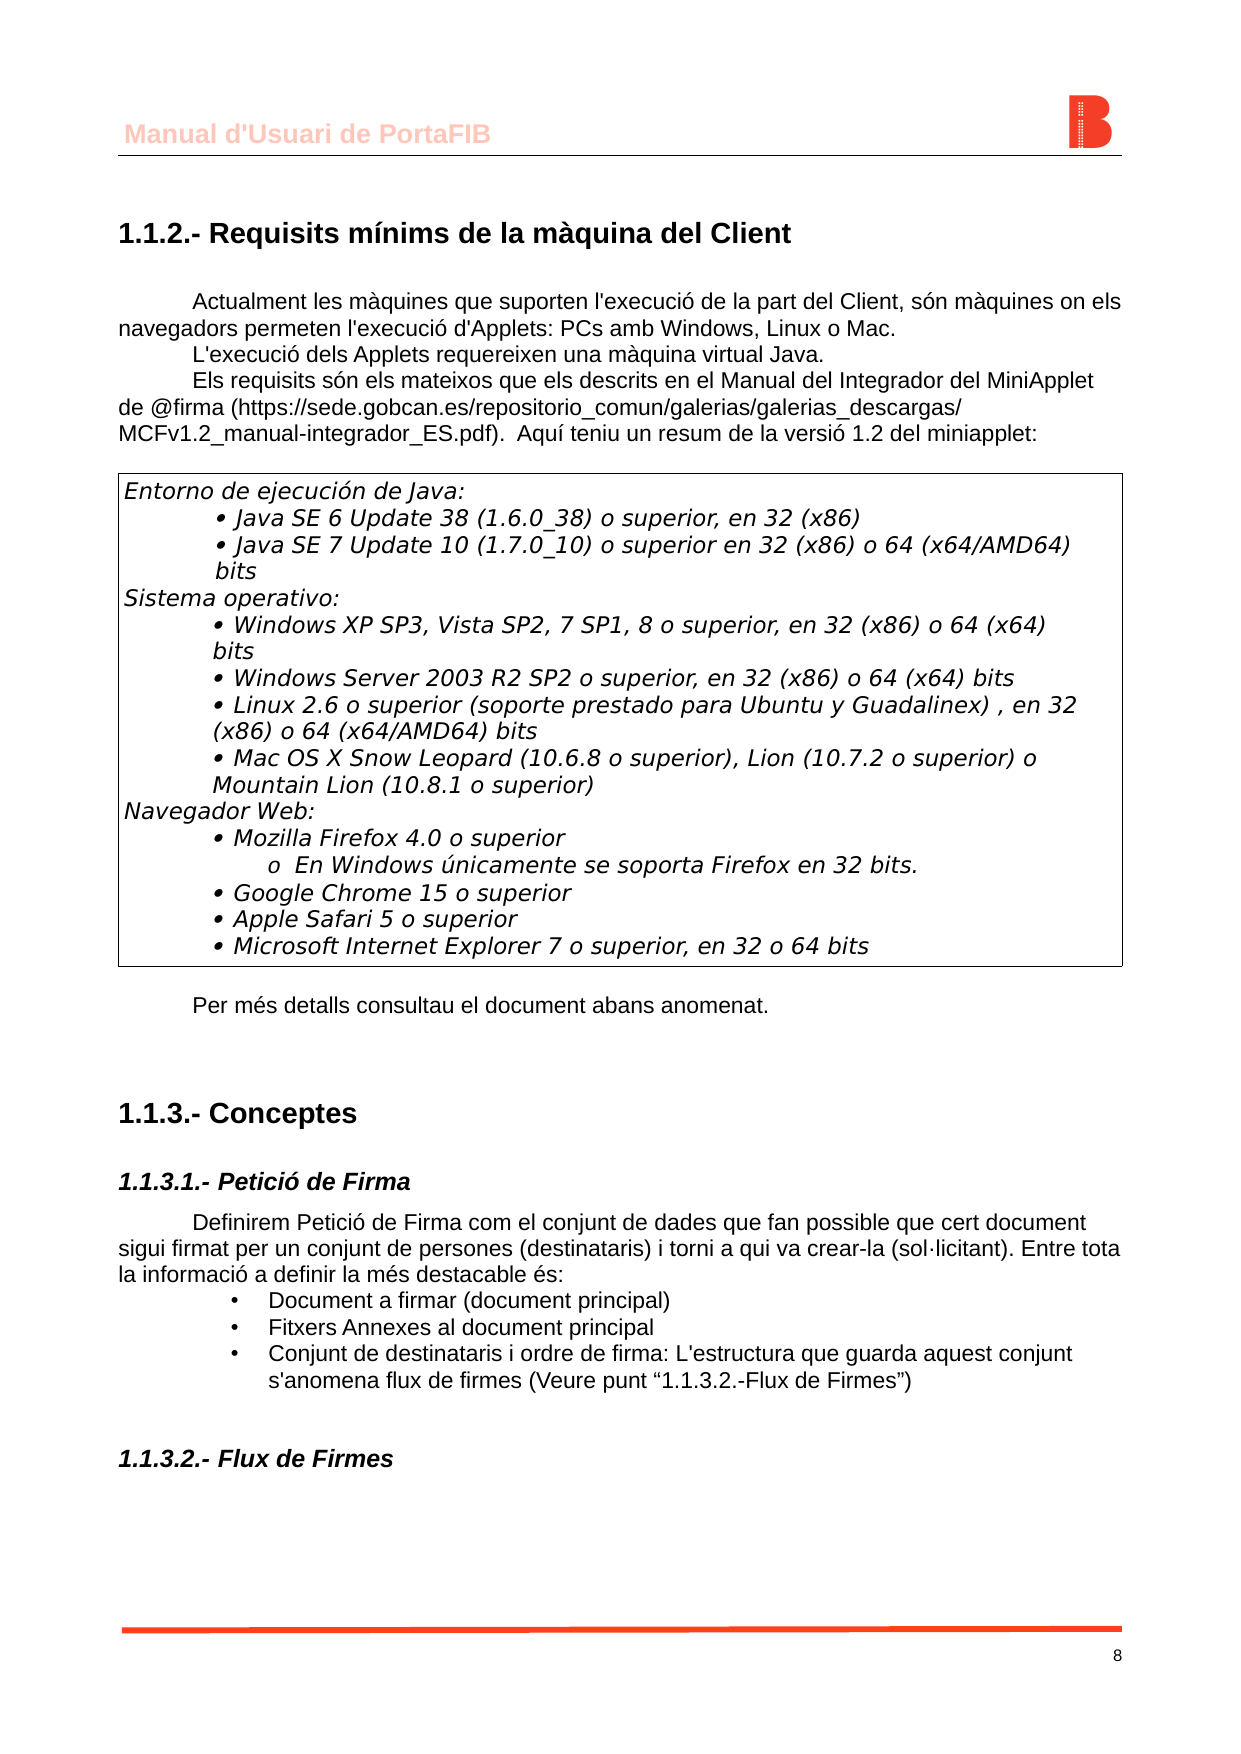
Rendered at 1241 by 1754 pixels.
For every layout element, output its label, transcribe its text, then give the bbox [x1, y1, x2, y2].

table_header Entorno de ejecución de Java: · Java SE 6 Update 38 (1.6.0_38) o superior, en 32 (x86) · Java SE 7 Update 10 (1.7.0_10) o superior en 32 (x86) o 64 (x64/AMD64) bits Sistema operativo: · Windows XP SP3, Vista SP2, 7 SP1, 8 o superior, en 32 (x86) o 64 (x64) bits · Windows Server 2003 R2 SP2 o superior, en 32 (x86) o 64 (x64) bits · Linux 2.6 o superior (soporte prestado para Ubuntu y Guadalinex) , en 32 (x86) o 64 (x64/AMD64) bits · Mac OS X Snow Leopard (10.6.8 o superior), Lion (10.7.2 o superior) o Mountain Lion (10.8.1 o superior) Navegador Web: · Mozilla Firefox 4.0 o superior o En Windows únicamente se soporta Firefox en 32 bits. · Google Chrome 15 o superior · Apple Safari 5 o superior · Microsoft Internet Explorer 7 o superior, en 32 o 64 bits [119, 474, 1122, 966]
text L'execució dels Applets requereixen una màquina virtual Java. [118, 341, 1122, 367]
text Els requisits són els mateixos que els descrits en el Manual del Integrador del MiniApplet de @firma (https://sede.gobcan.es/repositorio_comun/galerias/galerias_descargas/MCFv1.2_manual-integrador_ES.pdf). Aquí teniu un resum de la versió 1.2 del miniapplet: [118, 367, 1122, 446]
list Document a firmar (document principal) [231, 1287, 1122, 1314]
subtitle Flux de Firmes [118, 1444, 1122, 1473]
list Fitxers Annexes al document principal [231, 1314, 1122, 1340]
text Actualment les màquines que suporten l'execució de la part del Client, són màquines on els navegadors permeten l'execució d'Applets: PCs amb Windows, Linux o Mac. [118, 288, 1122, 341]
list Conjunt de destinataris i ordre de firma: L'estructura que guarda aquest conjunt s'anomena flux de firmes (Veure punt “1.1.3.2.-Flux de Firmes”) [231, 1340, 1122, 1393]
picture [1063, 94, 1117, 150]
subtitle Petició de Firma [118, 1167, 1122, 1196]
subtitle Requisits mínims de la màquina del Client [118, 216, 1122, 249]
text Definirem Petició de Firma com el conjunt de dades que fan possible que cert document sigui firmat per un conjunt de persones (destinataris) i torni a qui va crear-la (sol·licitant). Entre tota la informació a definir la més destacable és: [118, 1208, 1122, 1287]
subtitle Conceptes [118, 1096, 1122, 1130]
text Per més detalls consultau el document abans anomenat. [118, 992, 1122, 1018]
